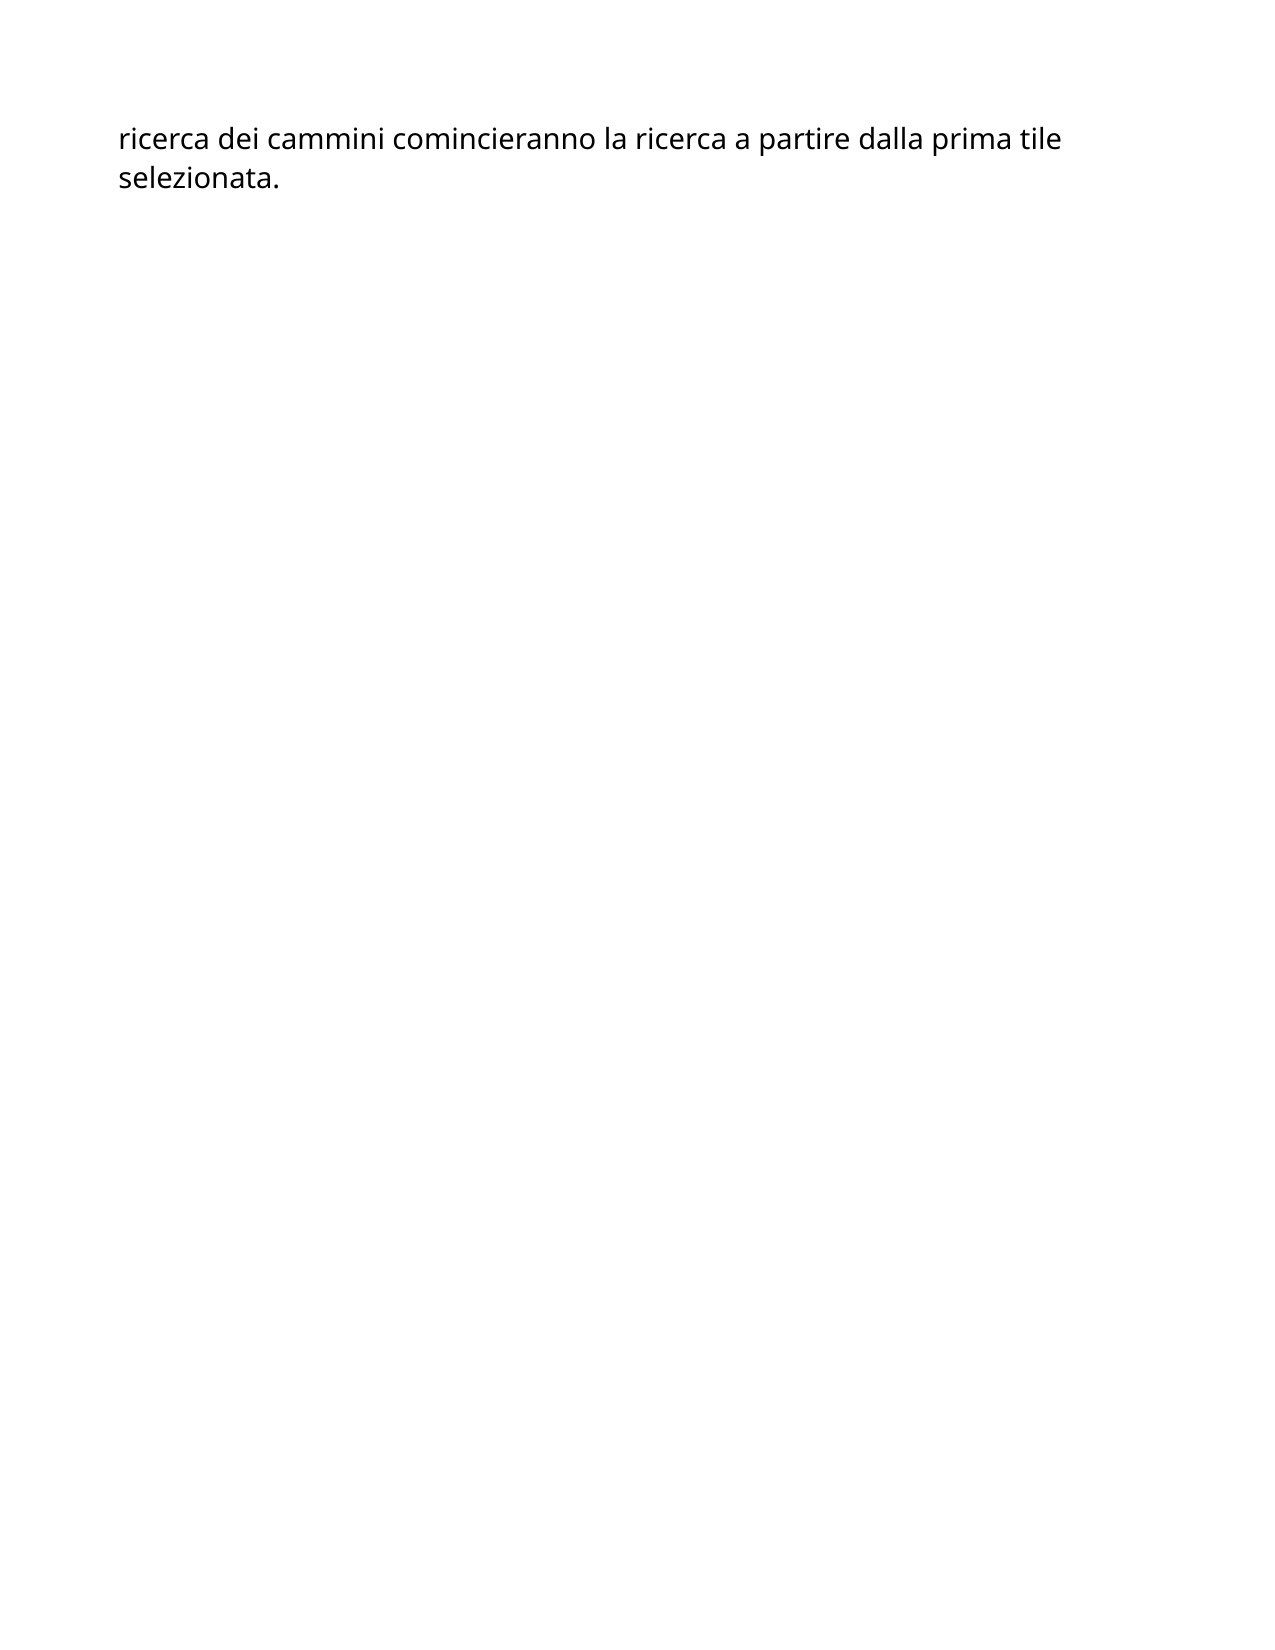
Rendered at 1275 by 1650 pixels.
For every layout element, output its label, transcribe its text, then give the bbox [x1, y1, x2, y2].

text ricerca dei cammini comincieranno la ricerca a partire dalla prima tile selezionata. [118, 118, 1157, 197]
